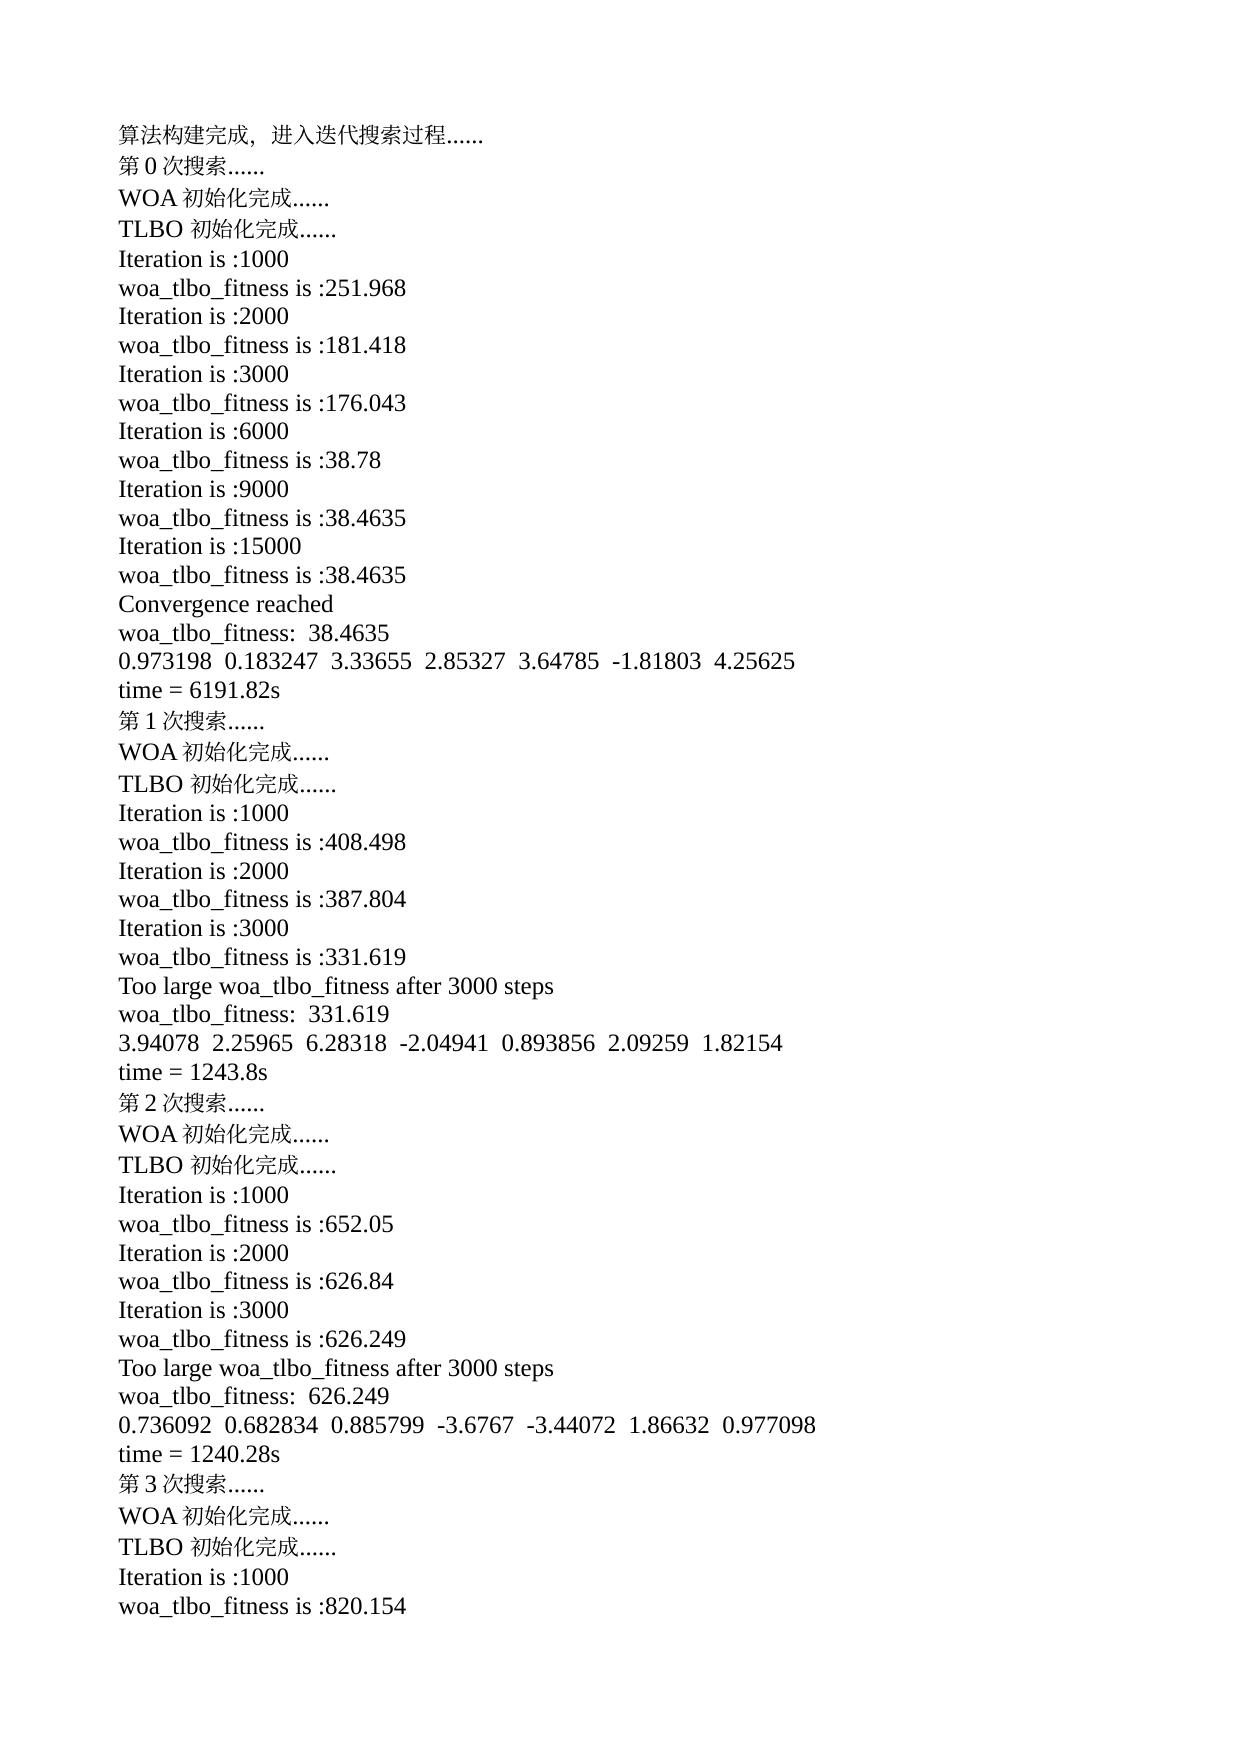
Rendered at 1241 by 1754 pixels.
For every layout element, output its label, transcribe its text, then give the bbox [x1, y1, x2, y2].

text 第3次搜索...... [118, 1468, 1122, 1499]
text woa_tlbo_fitness: 626.249 [118, 1381, 1122, 1410]
text woa_tlbo_fitness is :652.05 [118, 1209, 1122, 1238]
text WOA 初始化完成...... [118, 735, 1122, 767]
text Iteration is :3000 [118, 1295, 1122, 1324]
text Iteration is :1000 [118, 244, 1122, 273]
text TLBO 初始化完成...... [118, 1149, 1122, 1180]
text woa_tlbo_fitness: 38.4635 [118, 618, 1122, 646]
text Iteration is :2000 [118, 1238, 1122, 1266]
text TLBO 初始化完成...... [118, 1531, 1122, 1562]
text Iteration is :1000 [118, 1180, 1122, 1209]
text WOA 初始化完成...... [118, 1117, 1122, 1149]
text 3.94078 2.25965 6.28318 -2.04941 0.893856 2.09259 1.82154 [118, 1028, 1122, 1057]
text Iteration is :2000 [118, 301, 1122, 330]
text time = 1240.28s [118, 1439, 1122, 1468]
text Iteration is :2000 [118, 856, 1122, 884]
text Too large woa_tlbo_fitness after 3000 steps [118, 971, 1122, 999]
text WOA 初始化完成...... [118, 1499, 1122, 1531]
text 第2次搜索...... [118, 1086, 1122, 1117]
text 算法构建完成，进入迭代搜索过程...... [118, 118, 1122, 149]
text 0.736092 0.682834 0.885799 -3.6767 -3.44072 1.86632 0.977098 [118, 1410, 1122, 1439]
text time = 1243.8s [118, 1057, 1122, 1086]
text Iteration is :1000 [118, 798, 1122, 827]
text woa_tlbo_fitness: 331.619 [118, 999, 1122, 1028]
text Convergence reached [118, 589, 1122, 618]
text Iteration is :3000 [118, 359, 1122, 388]
text woa_tlbo_fitness is :387.804 [118, 884, 1122, 913]
text woa_tlbo_fitness is :626.249 [118, 1324, 1122, 1353]
text Iteration is :1000 [118, 1562, 1122, 1591]
text Too large woa_tlbo_fitness after 3000 steps [118, 1353, 1122, 1381]
text WOA 初始化完成...... [118, 181, 1122, 212]
text time = 6191.82s [118, 675, 1122, 704]
text woa_tlbo_fitness is :176.043 [118, 388, 1122, 416]
text woa_tlbo_fitness is :38.4635 [118, 560, 1122, 589]
text woa_tlbo_fitness is :251.968 [118, 273, 1122, 301]
text Iteration is :15000 [118, 531, 1122, 560]
text Iteration is :9000 [118, 474, 1122, 503]
text 第0次搜索...... [118, 149, 1122, 181]
text Iteration is :6000 [118, 416, 1122, 445]
text woa_tlbo_fitness is :38.78 [118, 445, 1122, 474]
text TLBO 初始化完成...... [118, 767, 1122, 798]
text TLBO 初始化完成...... [118, 212, 1122, 244]
text woa_tlbo_fitness is :331.619 [118, 942, 1122, 971]
text 第1次搜索...... [118, 704, 1122, 735]
text woa_tlbo_fitness is :408.498 [118, 827, 1122, 856]
text woa_tlbo_fitness is :38.4635 [118, 503, 1122, 531]
text 0.973198 0.183247 3.33655 2.85327 3.64785 -1.81803 4.25625 [118, 646, 1122, 675]
text woa_tlbo_fitness is :181.418 [118, 330, 1122, 359]
text woa_tlbo_fitness is :626.84 [118, 1266, 1122, 1295]
text Iteration is :3000 [118, 913, 1122, 942]
text woa_tlbo_fitness is :820.154 [118, 1591, 1122, 1619]
